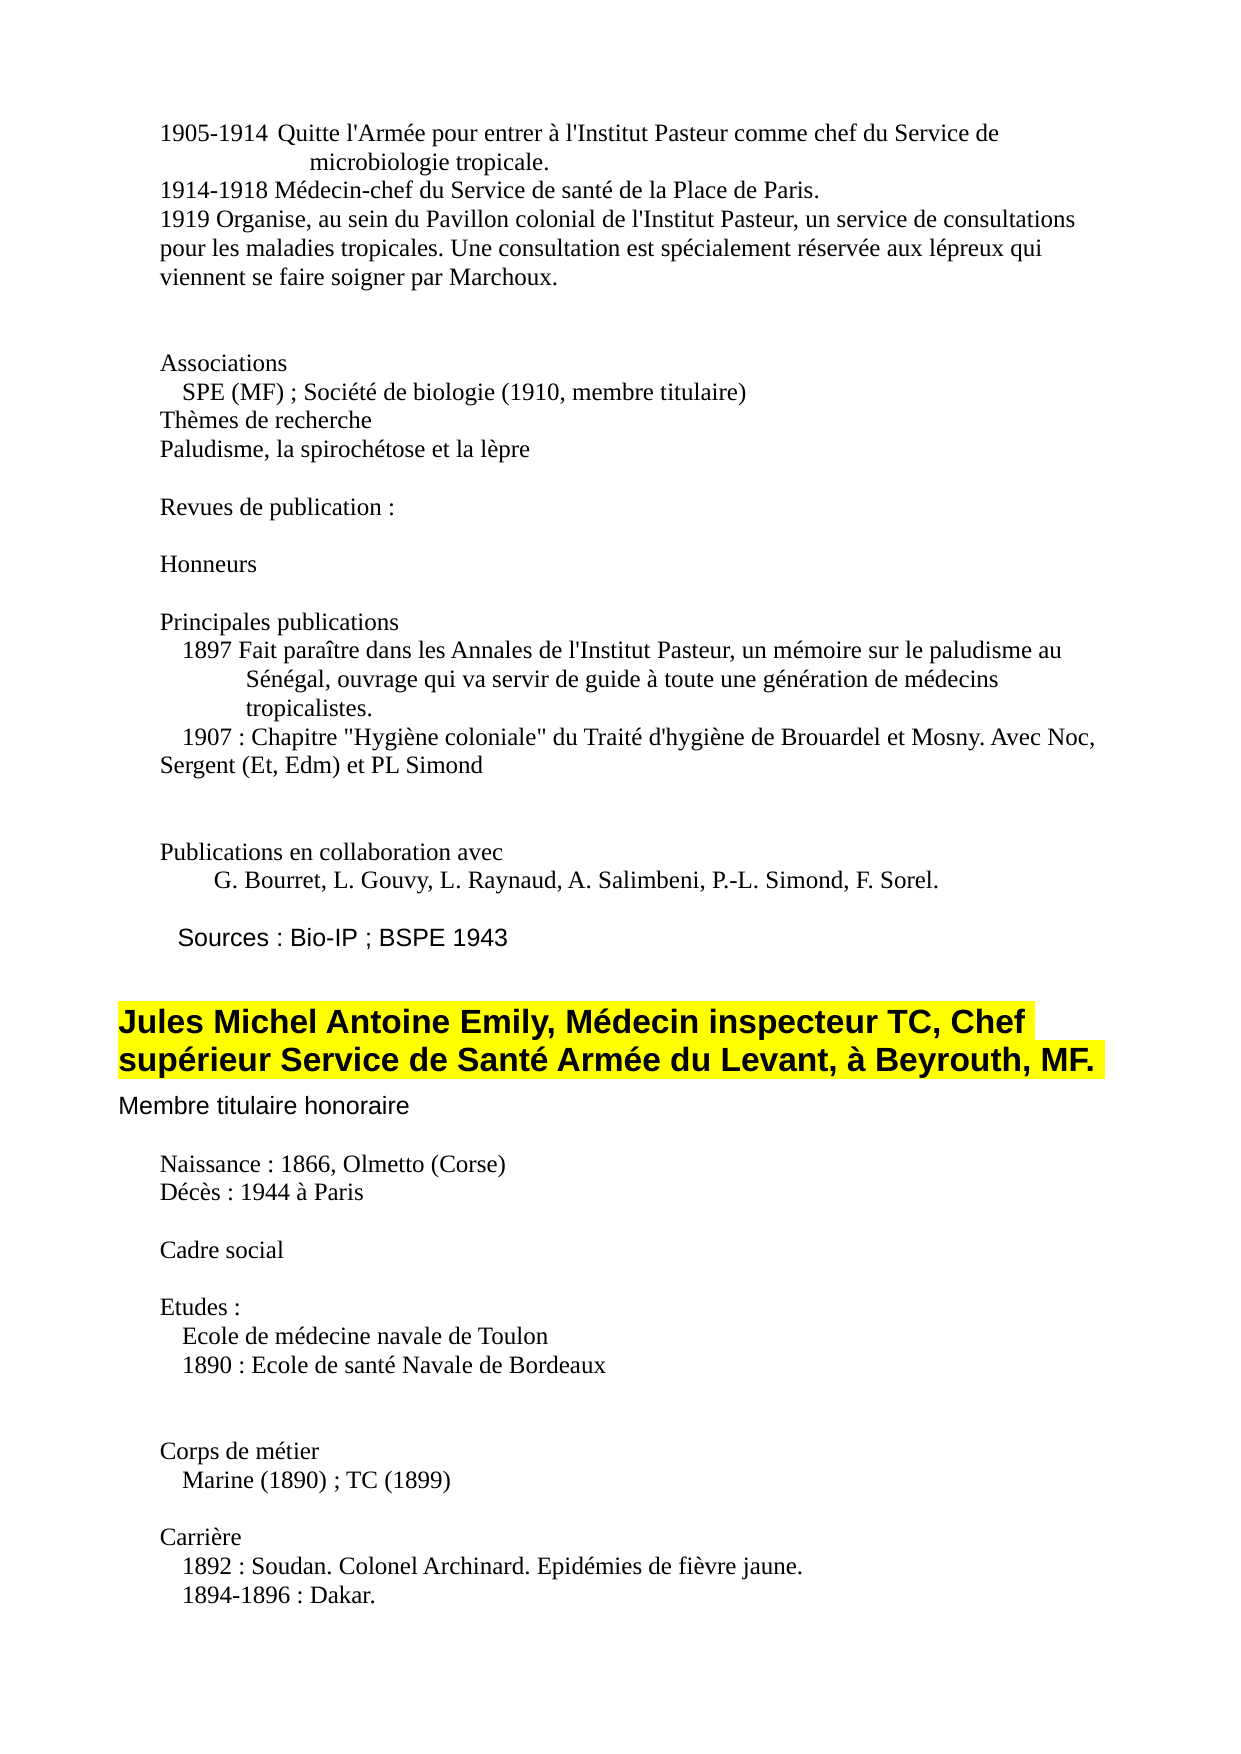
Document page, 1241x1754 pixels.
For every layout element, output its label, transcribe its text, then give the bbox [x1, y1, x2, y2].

text Membre titulaire honoraire [118, 1091, 1122, 1120]
text Associations [159, 348, 1122, 377]
text Honneurs [159, 549, 1122, 578]
text Corps de métier [159, 1436, 1122, 1465]
text Paludisme, la spirochétose et la lèpre [159, 434, 1122, 463]
text 1907 : Chapitre "Hygiène coloniale" du Traité d'hygiène de Brouardel et Mosny. Avec Noc, Sergent (Et, Edm) et PL Simond [159, 722, 1122, 779]
text G. Bourret, L. Gouvy, L. Raynaud, A. Salimbeni, P.-L. Simond, F. Sorel. [159, 866, 1122, 894]
text Principales publications [159, 607, 1122, 636]
text Thèmes de recherche [159, 406, 1122, 434]
text Ecole de médecine navale de Toulon [159, 1321, 1122, 1350]
text Publications en collaboration avec [159, 837, 1122, 866]
subtitle Jules Michel Antoine Emily, Médecin inspecteur TC, Chef supérieur Service de Santé Armée du Levant, à Beyrouth, MF. [118, 1001, 1122, 1079]
text 1897 Fait paraître dans les Annales de l'Institut Pasteur, un mémoire sur le paludisme au Sénégal, ouvrage qui va servir de guide à toute une génération de médecins tropicalistes. [159, 636, 1122, 722]
text 1894-1896 : Dakar. [159, 1580, 1122, 1609]
text 1919 Organise, au sein du Pavillon colonial de l'Institut Pasteur, un service de consultations pour les maladies tropicales. Une consultation est spécialement réservée aux lépreux qui viennent se faire soigner par Marchoux. [159, 204, 1122, 291]
text Naissance : 1866, Olmetto (Corse) [159, 1149, 1122, 1177]
text Revues de publication : [159, 492, 1122, 521]
text 1892 : Soudan. Colonel Archinard. Epidémies de fièvre jaune. [159, 1551, 1122, 1580]
text 1890 : Ecole de santé Navale de Bordeaux [159, 1350, 1122, 1379]
text Décès : 1944 à Paris [159, 1177, 1122, 1206]
text Cadre social [159, 1235, 1122, 1264]
text Marine (1890) ; TC (1899) [159, 1465, 1122, 1494]
text Sources : Bio-IP ; BSPE 1943 [118, 923, 1122, 952]
text SPE (MF) ; Société de biologie (1910, membre titulaire) [159, 377, 1122, 406]
text 1905-1914 Quitte l'Armée pour entrer à l'Institut Pasteur comme chef du Service de microbiologie tropicale. [159, 118, 1122, 176]
text 1914-1918 Médecin-chef du Service de santé de la Place de Paris. [159, 176, 1122, 204]
text Etudes : [159, 1292, 1122, 1321]
text Carrière [159, 1522, 1122, 1551]
